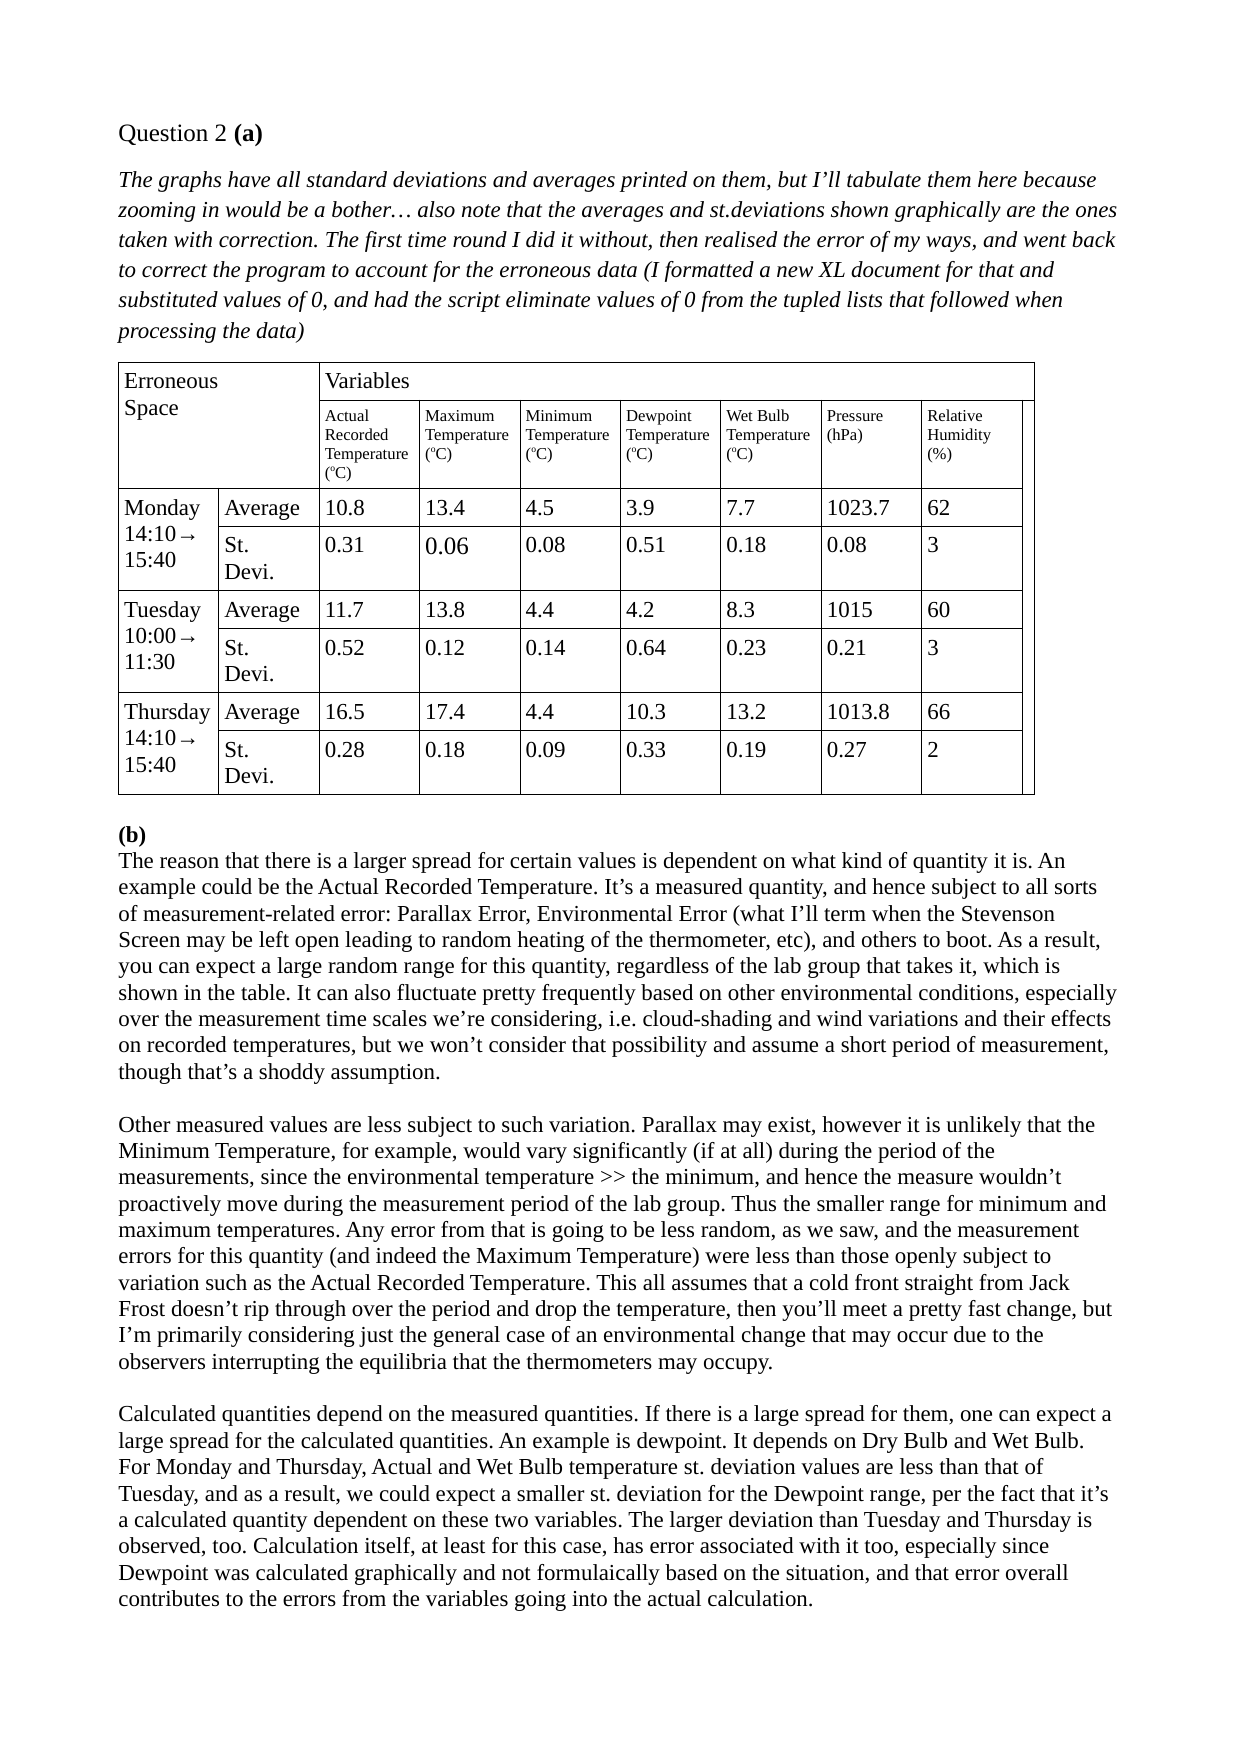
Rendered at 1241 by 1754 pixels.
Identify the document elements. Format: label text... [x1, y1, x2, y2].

table_cell 3.9 [621, 489, 720, 526]
table_cell 10.3 [621, 693, 720, 730]
table_cell Relative Humidity (%) [922, 401, 1022, 488]
table_cell 0.19 [721, 731, 821, 794]
table_cell Minimum Temperature (oC) [521, 401, 620, 488]
table_cell Tuesday 10:00→ 11:30 [119, 591, 218, 692]
table_cell 13.8 [420, 591, 520, 628]
table_cell 8.3 [721, 591, 821, 628]
table_cell Wet Bulb Temperature (oC) [721, 401, 821, 488]
table_cell St. Devi. [219, 629, 319, 692]
table_cell [1023, 401, 1034, 794]
table_cell Pressure (hPa) [822, 401, 921, 488]
table_cell 0.09 [521, 731, 620, 794]
table_cell 0.33 [621, 731, 720, 794]
table_cell 62 [922, 489, 1022, 526]
table_cell 4.4 [521, 591, 620, 628]
text Calculated quantities depend on the measured quantities. If there is a large spread for them, one can expect a large spread for the calculated quantities. An example is dewpoint. It depends on Dry Bulb and Wet Bulb. For Monday and Thursday, Actual and Wet Bulb temperature st. deviation values are less than that of Tuesday, and as a result, we could expect a smaller st. deviation for the Dewpoint range, per the fact that it’s a calculated quantity dependent on these two variables. The larger deviation than Tuesday and Thursday is observed, too. Calculation itself, at least for this case, has error associated with it too, especially since Dewpoint was calculated graphically and not formulaically based on the situation, and that error overall contributes to the errors from the variables going into the actual calculation. [118, 1401, 1122, 1611]
table_cell 0.06 [420, 527, 520, 590]
table_cell 13.2 [721, 693, 821, 730]
table_cell 1023.7 [822, 489, 921, 526]
text (b) [118, 821, 1122, 847]
table_cell 0.52 [320, 629, 419, 692]
table_cell 0.14 [521, 629, 620, 692]
table_cell 4.2 [621, 591, 720, 628]
table_cell 13.4 [420, 489, 520, 526]
text Other measured values are less subject to such variation. Parallax may exist, however it is unlikely that the Minimum Temperature, for example, would vary significantly (if at all) during the period of the measurements, since the environmental temperature >> the minimum, and hence the measure wouldn’t proactively move during the measurement period of the lab group. Thus the smaller range for minimum and maximum temperatures. Any error from that is going to be less random, as we saw, and the measurement errors for this quantity (and indeed the Maximum Temperature) were less than those openly subject to variation such as the Actual Recorded Temperature. This all assumes that a cold front straight from Jack Frost doesn’t rip through over the period and drop the temperature, then you’ll meet a pretty fast change, but I’m primarily considering just the general case of an environmental change that may occur due to the observers interrupting the equilibria that the thermometers may occupy. [118, 1111, 1122, 1374]
table_cell Average [219, 489, 319, 526]
table_cell 0.23 [721, 629, 821, 692]
table_cell 1013.8 [822, 693, 921, 730]
table_cell St. Devi. [219, 731, 319, 794]
table_cell 66 [922, 693, 1022, 730]
table_cell 10.8 [320, 489, 419, 526]
table_cell Monday 14:10→ 15:40 [119, 489, 218, 590]
table_cell Average [219, 591, 319, 628]
table_cell 0.27 [822, 731, 921, 794]
table_cell Average [219, 693, 319, 730]
text Question 2 (a) [118, 118, 1122, 147]
table_cell 0.64 [621, 629, 720, 692]
table_cell 2 [922, 731, 1022, 794]
table_cell St. Devi. [219, 527, 319, 590]
table_header Variables [320, 363, 1034, 399]
table_cell 60 [922, 591, 1022, 628]
table_cell 11.7 [320, 591, 419, 628]
table_cell Actual Recorded Temperature (oC) [320, 401, 419, 488]
table_cell 0.28 [320, 731, 419, 794]
table_cell 1015 [822, 591, 921, 628]
table_cell Thursday 14:10→ 15:40 [119, 693, 218, 794]
table_cell 3 [922, 527, 1022, 590]
table_cell 0.18 [420, 731, 520, 794]
text The reason that there is a larger spread for certain values is dependent on what kind of quantity it is. An example could be the Actual Recorded Temperature. It’s a measured quantity, and hence subject to all sorts of measurement-related error: Parallax Error, Environmental Error (what I’ll term when the Stevenson Screen may be left open leading to random heating of the thermometer, etc), and others to boot. As a result, you can expect a large random range for this quantity, regardless of the lab group that takes it, which is shown in the table. It can also fluctuate pretty frequently based on other environmental conditions, especially over the measurement time scales we’re considering, i.e. cloud-shading and wind variations and their effects on recorded temperatures, but we won’t consider that possibility and assume a short period of measurement, though that’s a shoddy assumption. [118, 847, 1122, 1084]
table_cell 0.08 [521, 527, 620, 590]
table_cell 0.08 [822, 527, 921, 590]
table_cell 0.51 [621, 527, 720, 590]
table_cell 0.21 [822, 629, 921, 692]
table_cell 17.4 [420, 693, 520, 730]
table_cell 4.4 [521, 693, 620, 730]
table_header Erroneous Space [119, 363, 319, 488]
table_cell Dewpoint Temperature (oC) [621, 401, 720, 488]
table_cell 0.18 [721, 527, 821, 590]
table_cell Maximum Temperature (oC) [420, 401, 520, 488]
table_cell 4.5 [521, 489, 620, 526]
table_cell 7.7 [721, 489, 821, 526]
table_cell 3 [922, 629, 1022, 692]
text The graphs have all standard deviations and averages printed on them, but I’ll tabulate them here because zooming in would be a bother… also note that the averages and st.deviations shown graphically are the ones taken with correction. The first time round I did it without, then realised the error of my ways, and went back to correct the program to account for the erroneous data (I formatted a new XL document for that and substituted values of 0, and had the script eliminate values of 0 from the tupled lists that followed when processing the data) [118, 166, 1122, 343]
table_cell 0.31 [320, 527, 419, 590]
table_cell 16.5 [320, 693, 419, 730]
table_cell 0.12 [420, 629, 520, 692]
